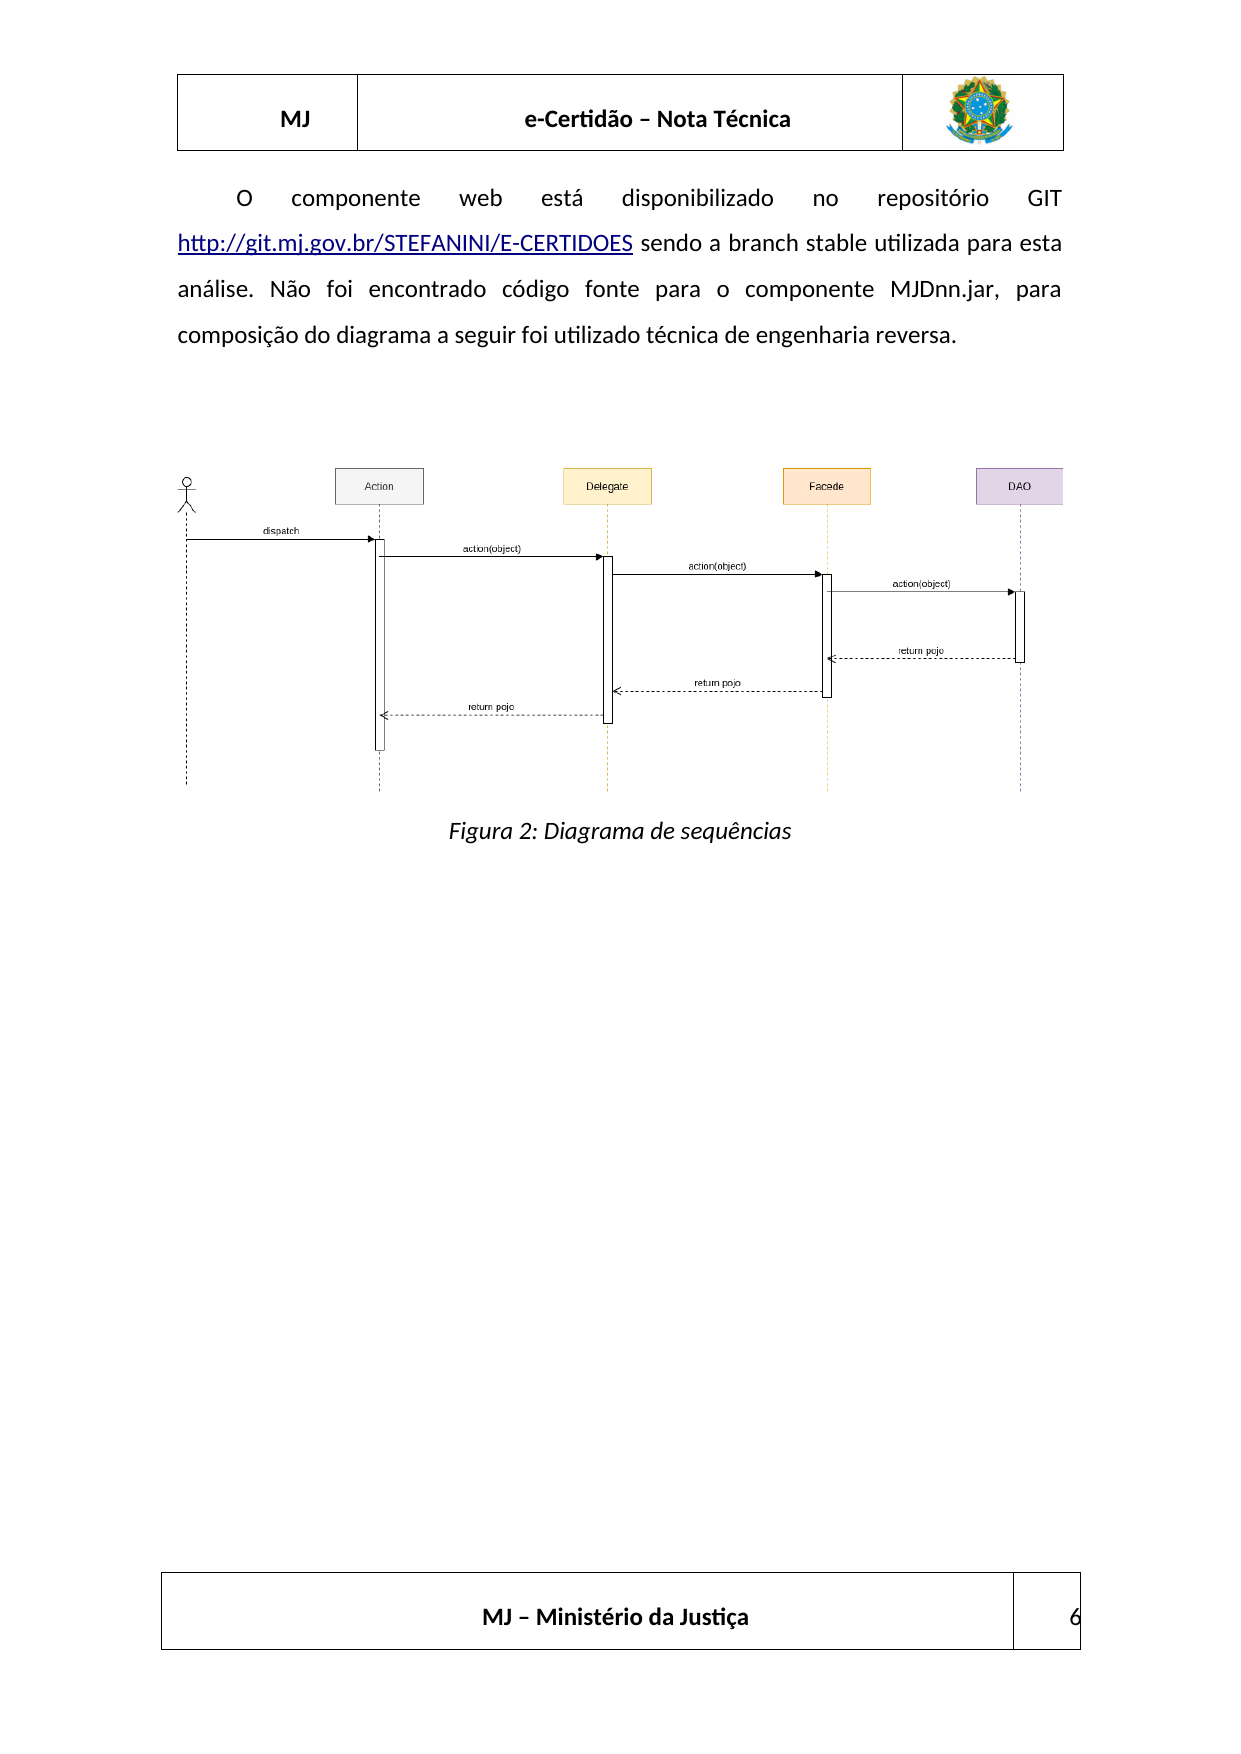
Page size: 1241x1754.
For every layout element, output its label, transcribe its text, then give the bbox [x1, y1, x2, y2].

text O componente web está disponibilizado no repositório GIT http://git.mj.gov.br/STEFANINI/E-CERTIDOES sendo a branch stable utilizada para esta análise. Não foi encontrado código fonte para o componente MJDnn.jar, para composição do diagrama a seguir foi utilizado técnica de engenharia reversa. [177, 258, 1063, 273]
text O componente web está disponibilizado no repositório GIT http://git.mj.gov.br/STEFANINI/E-CERTIDOES sendo a branch stable utilizada para esta análise. Não foi encontrado código fonte para o componente MJDnn.jar, para composição do diagrama a seguir foi utilizado técnica de engenharia reversa. [177, 304, 1063, 349]
text O componente web está disponibilizado no repositório GIT http://git.mj.gov.br/STEFANINI/E-CERTIDOES sendo a branch stable utilizada para esta análise. Não foi encontrado código fonte para o componente MJDnn.jar, para composição do diagrama a seguir foi utilizado técnica de engenharia reversa. [177, 182, 1063, 228]
text Figura 2: Diagrama de sequências [177, 794, 1063, 846]
picture [177, 468, 1063, 794]
picture [944, 75, 1020, 149]
